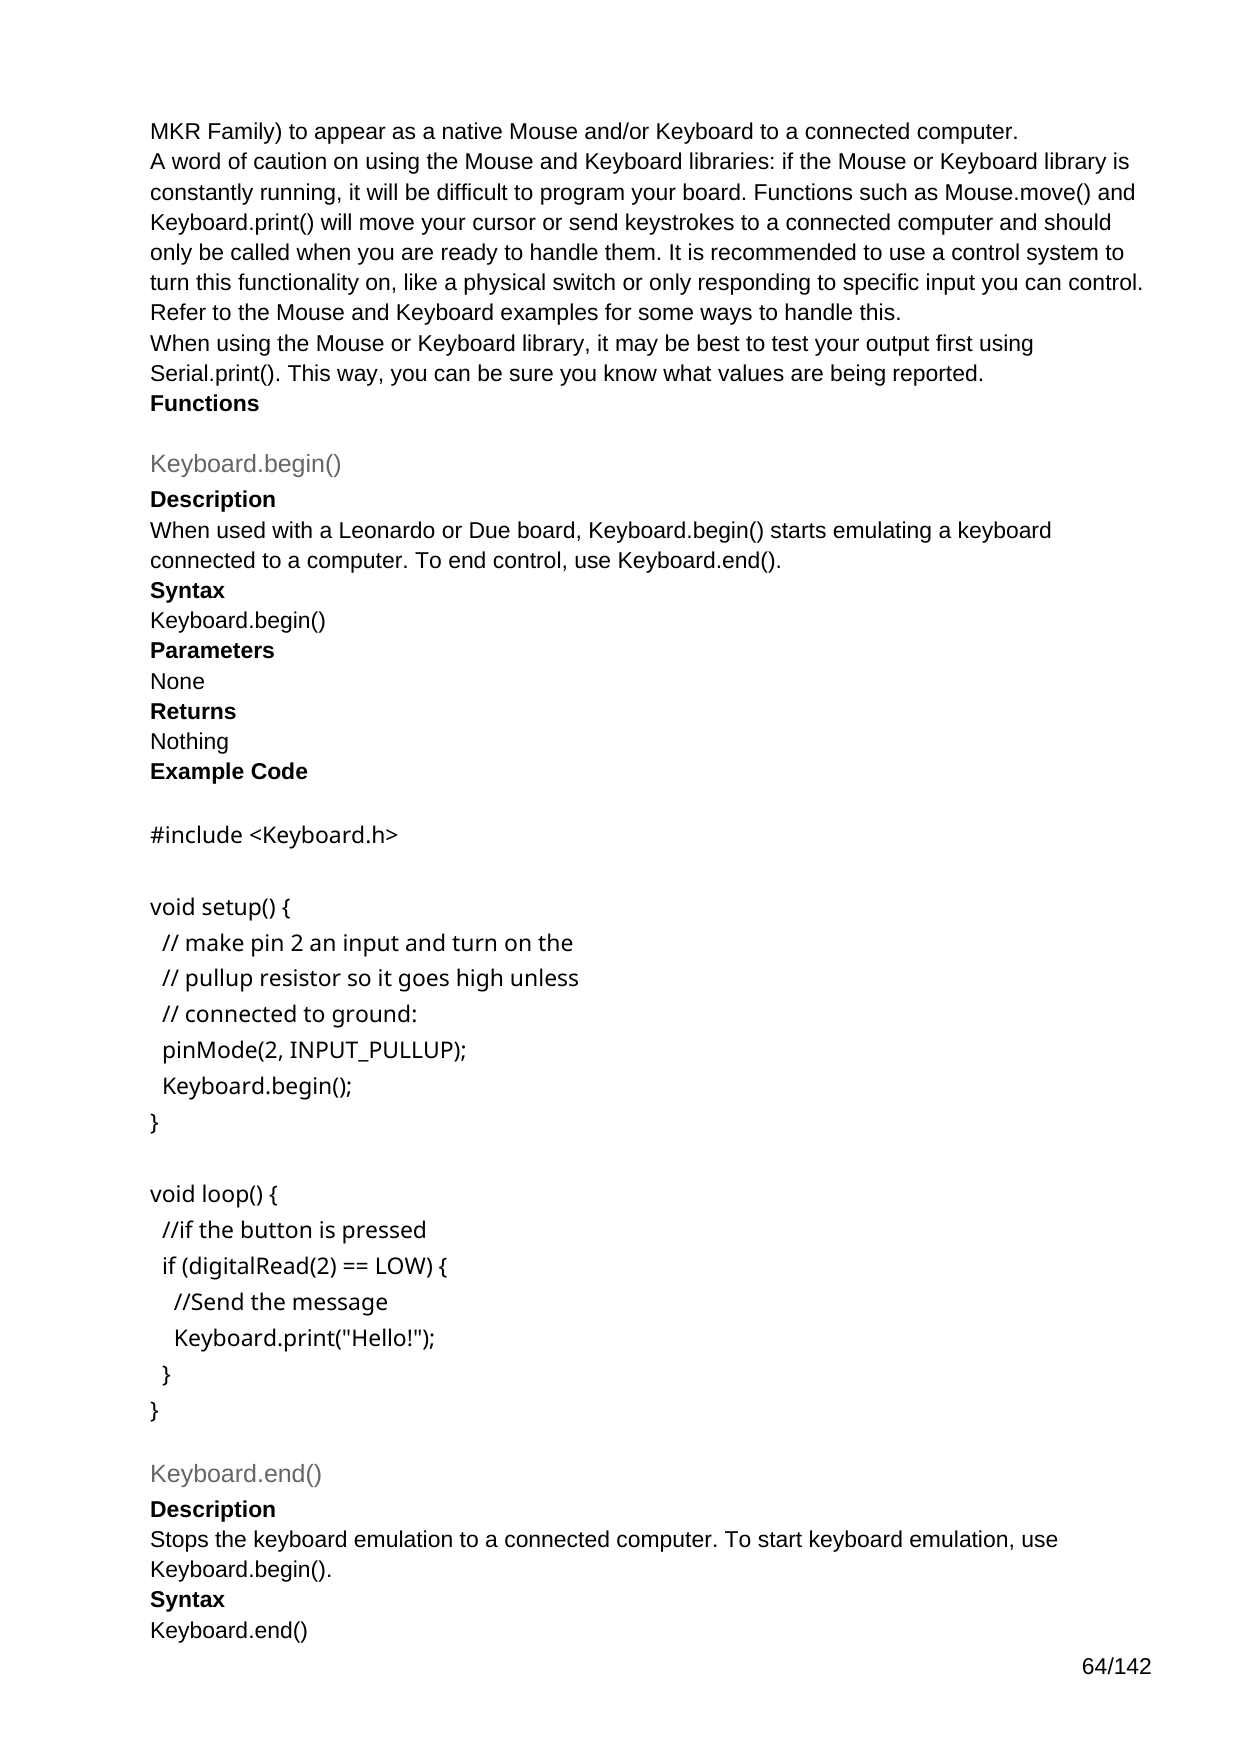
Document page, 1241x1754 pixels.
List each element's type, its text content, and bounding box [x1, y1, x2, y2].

text A word of caution on using the Mouse and Keyboard libraries: if the Mouse or Keyboard library is constantly running, it will be difficult to program your board. Functions such as Mouse.move() and Keyboard.print() will move your cursor or send keystrokes to a connected computer and should only be called when you are ready to handle them. It is recommended to use a control system to turn this functionality on, like a physical switch or only responding to specific input you can control. Refer to the Mouse and Keyboard examples for some ways to handle this. [150, 148, 1152, 326]
text Syntax [150, 1586, 1152, 1613]
text #include <Keyboard.h> [150, 819, 1152, 850]
text } [150, 1394, 1152, 1425]
text MKR Family) to appear as a native Mouse and/or Keyboard to a connected computer. [150, 118, 1152, 144]
text } [150, 1106, 1152, 1137]
text Stops the keyboard emulation to a connected computer. To start keyboard emulation, use Keyboard.begin(). [150, 1526, 1152, 1583]
text None [150, 668, 1152, 694]
text Keyboard.end() [150, 1617, 1152, 1643]
subtitle Keyboard.end() [150, 1459, 1152, 1487]
text Nothing [150, 728, 1152, 754]
text pinMode(2, INPUT_PULLUP); [150, 1034, 1152, 1066]
subtitle Keyboard.begin() [150, 449, 1152, 478]
text When used with a Leonardo or Due board, Keyboard.begin() starts emulating a keyboard connected to a computer. To end control, use Keyboard.end(). [150, 517, 1152, 573]
text } [150, 1358, 1152, 1389]
text Example Code [150, 758, 1152, 784]
text //if the button is pressed [150, 1214, 1152, 1245]
text if (digitalRead(2) == LOW) { [150, 1250, 1152, 1281]
text When using the Mouse or Keyboard library, it may be best to test your output first using Serial.print(). This way, you can be sure you know what values are being reported. [150, 329, 1152, 386]
text // make pin 2 an input and turn on the [150, 926, 1152, 958]
text // pullup resistor so it goes high unless [150, 962, 1152, 994]
text void loop() { [150, 1178, 1152, 1209]
text void setup() { [150, 891, 1152, 922]
text Syntax [150, 577, 1152, 603]
text Returns [150, 698, 1152, 724]
text Description [150, 486, 1152, 513]
text // connected to ground: [150, 998, 1152, 1029]
text //Send the message [150, 1286, 1152, 1317]
text Description [150, 1496, 1152, 1522]
text Keyboard.begin(); [150, 1070, 1152, 1101]
text Keyboard.begin() [150, 607, 1152, 633]
text Functions [150, 390, 1152, 416]
text Keyboard.print("Hello!"); [150, 1322, 1152, 1353]
text Parameters [150, 637, 1152, 664]
